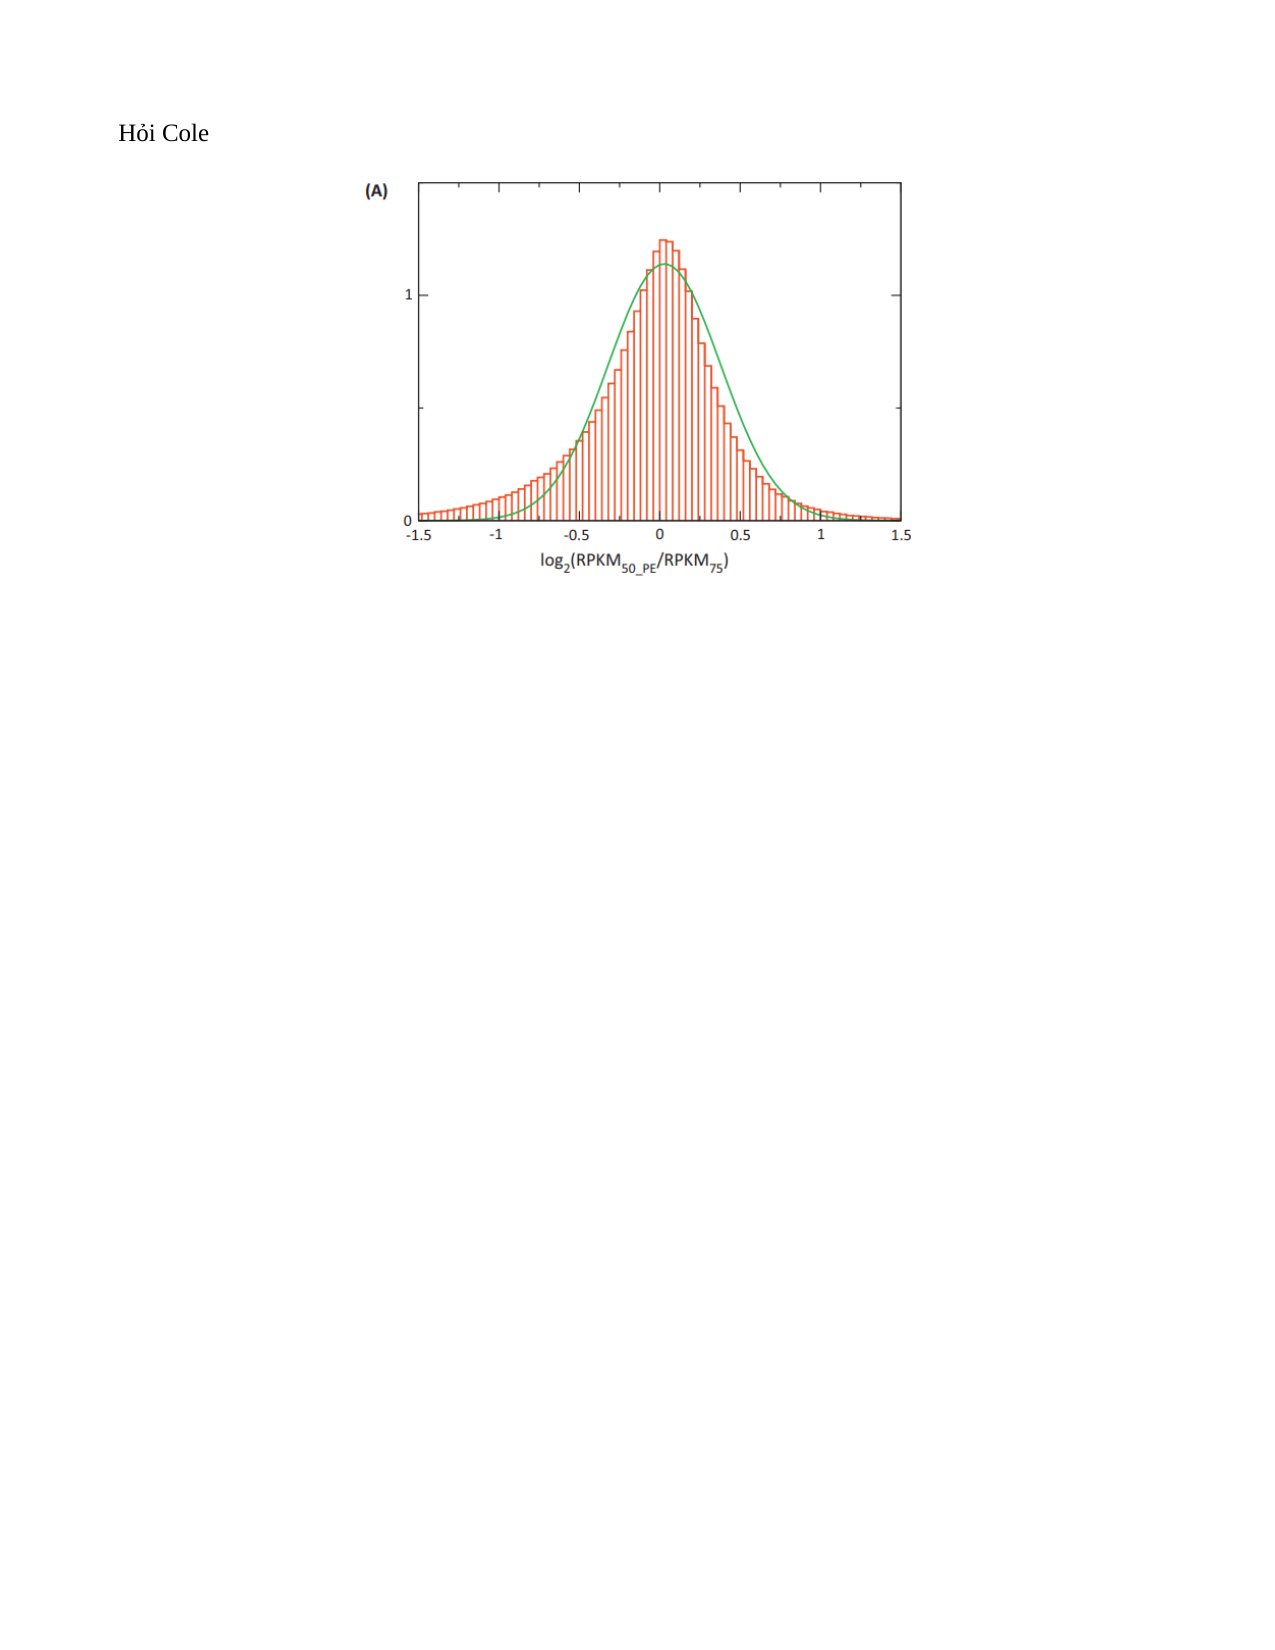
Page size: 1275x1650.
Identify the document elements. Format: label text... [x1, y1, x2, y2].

text Hỏi Cole [118, 118, 1157, 147]
picture [358, 175, 917, 583]
